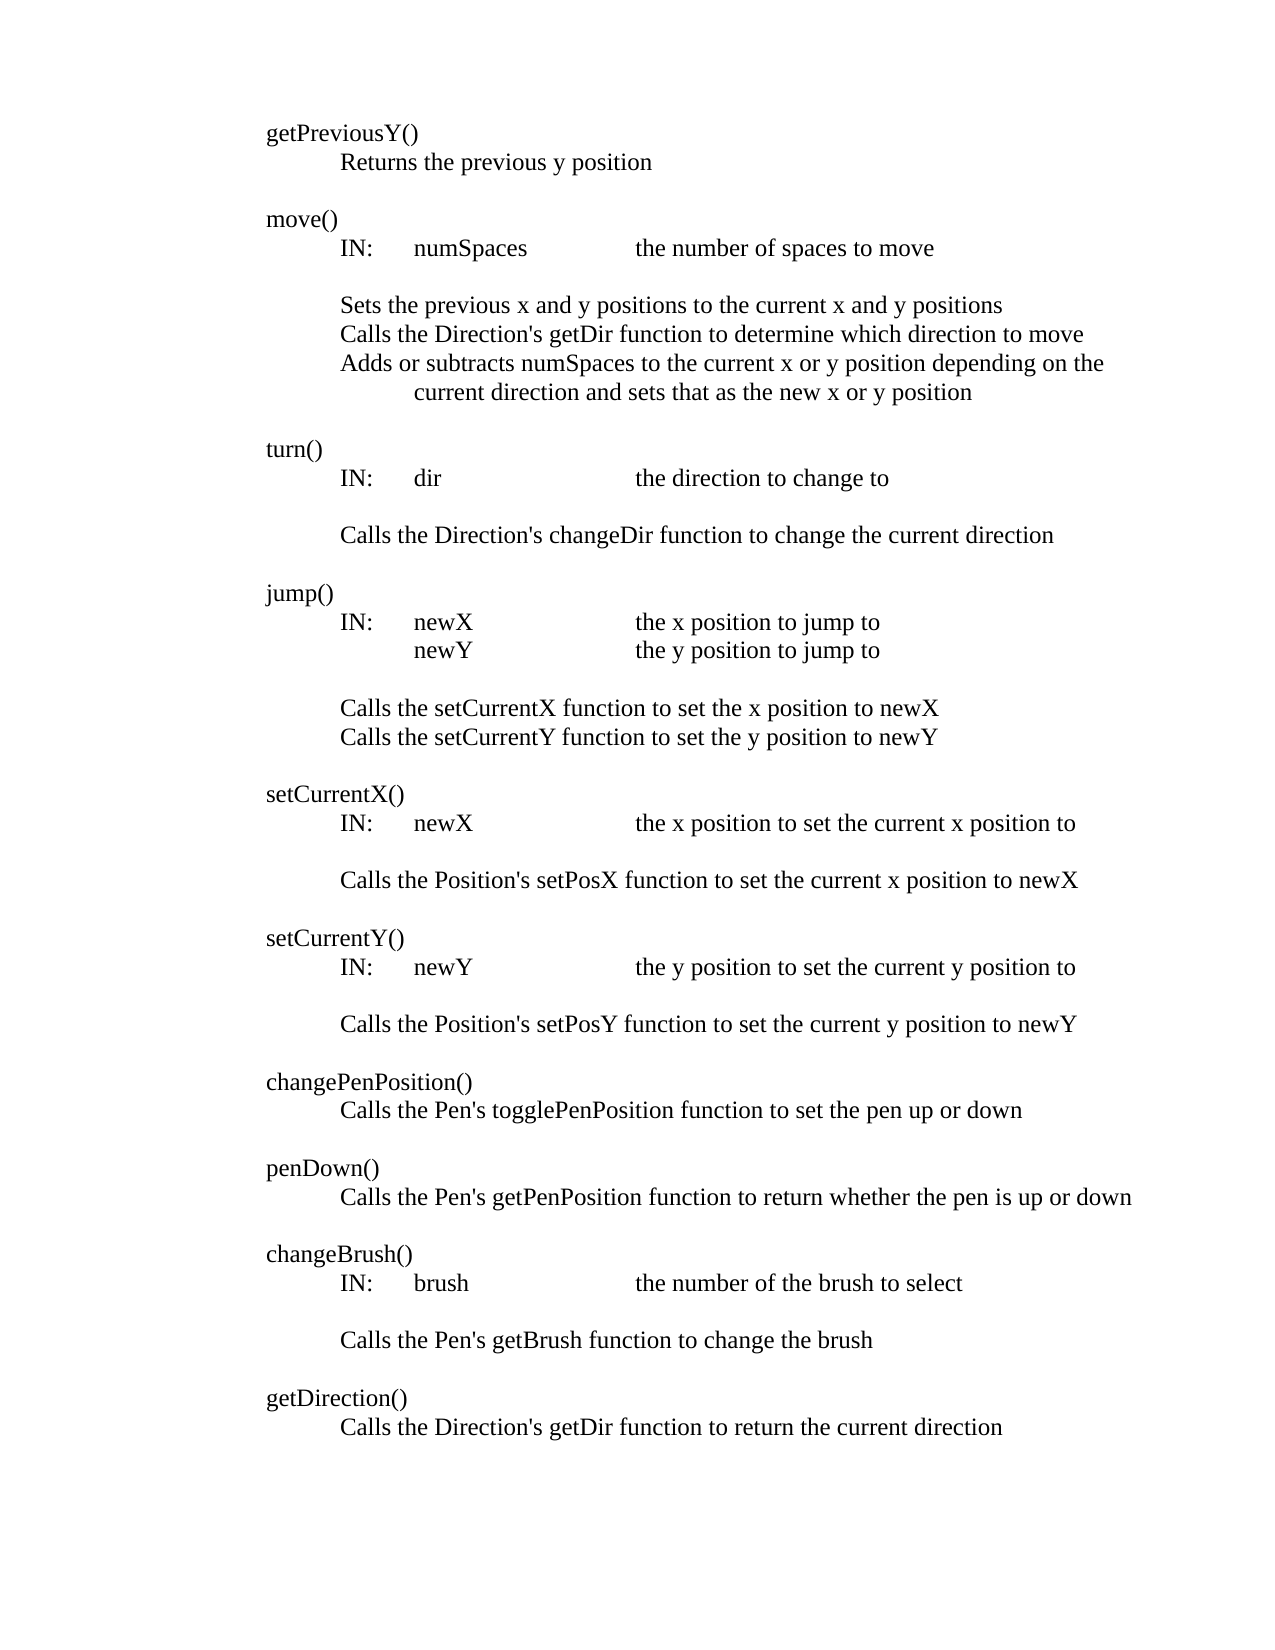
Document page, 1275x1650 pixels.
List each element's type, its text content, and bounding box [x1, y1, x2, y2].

text Adds or subtracts numSpaces to the current x or y position depending on the current direction and sets that as the new x or y position [118, 348, 1157, 406]
text IN: newX the x position to set the current x position to [118, 808, 1157, 837]
text getDirection() [118, 1383, 1157, 1412]
text Calls the Pen's getPenPosition function to return whether the pen is up or down [118, 1182, 1157, 1211]
text Calls the Direction's changeDir function to change the current direction [118, 521, 1157, 549]
text newY the y position to jump to [118, 636, 1157, 664]
text Calls the Direction's getDir function to determine which direction to move [118, 319, 1157, 348]
text penDown() [118, 1153, 1157, 1182]
text IN: newY the y position to set the current y position to [118, 952, 1157, 981]
text IN: brush the number of the brush to select [118, 1268, 1157, 1297]
text IN: numSpaces the number of spaces to move [118, 233, 1157, 262]
text IN: dir the direction to change to [118, 463, 1157, 492]
text getPreviousY() [118, 118, 1157, 147]
text IN: newX the x position to jump to [118, 607, 1157, 636]
text Calls the setCurrentY function to set the y position to newY [118, 722, 1157, 751]
text Calls the Pen's togglePenPosition function to set the pen up or down [118, 1096, 1157, 1124]
text changeBrush() [118, 1239, 1157, 1268]
text setCurrentX() [118, 779, 1157, 808]
text Calls the Position's setPosX function to set the current x position to newX [118, 866, 1157, 894]
text Calls the Pen's getBrush function to change the brush [118, 1326, 1157, 1354]
text Sets the previous x and y positions to the current x and y positions [118, 291, 1157, 319]
text changePenPosition() [118, 1067, 1157, 1096]
text Returns the previous y position [118, 147, 1157, 176]
text Calls the Position's setPosY function to set the current y position to newY [118, 1009, 1157, 1038]
text turn() [118, 434, 1157, 463]
text Calls the Direction's getDir function to return the current direction [118, 1412, 1157, 1441]
text setCurrentY() [118, 923, 1157, 952]
text move() [118, 204, 1157, 233]
text Calls the setCurrentX function to set the x position to newX [118, 693, 1157, 722]
text jump() [118, 578, 1157, 607]
